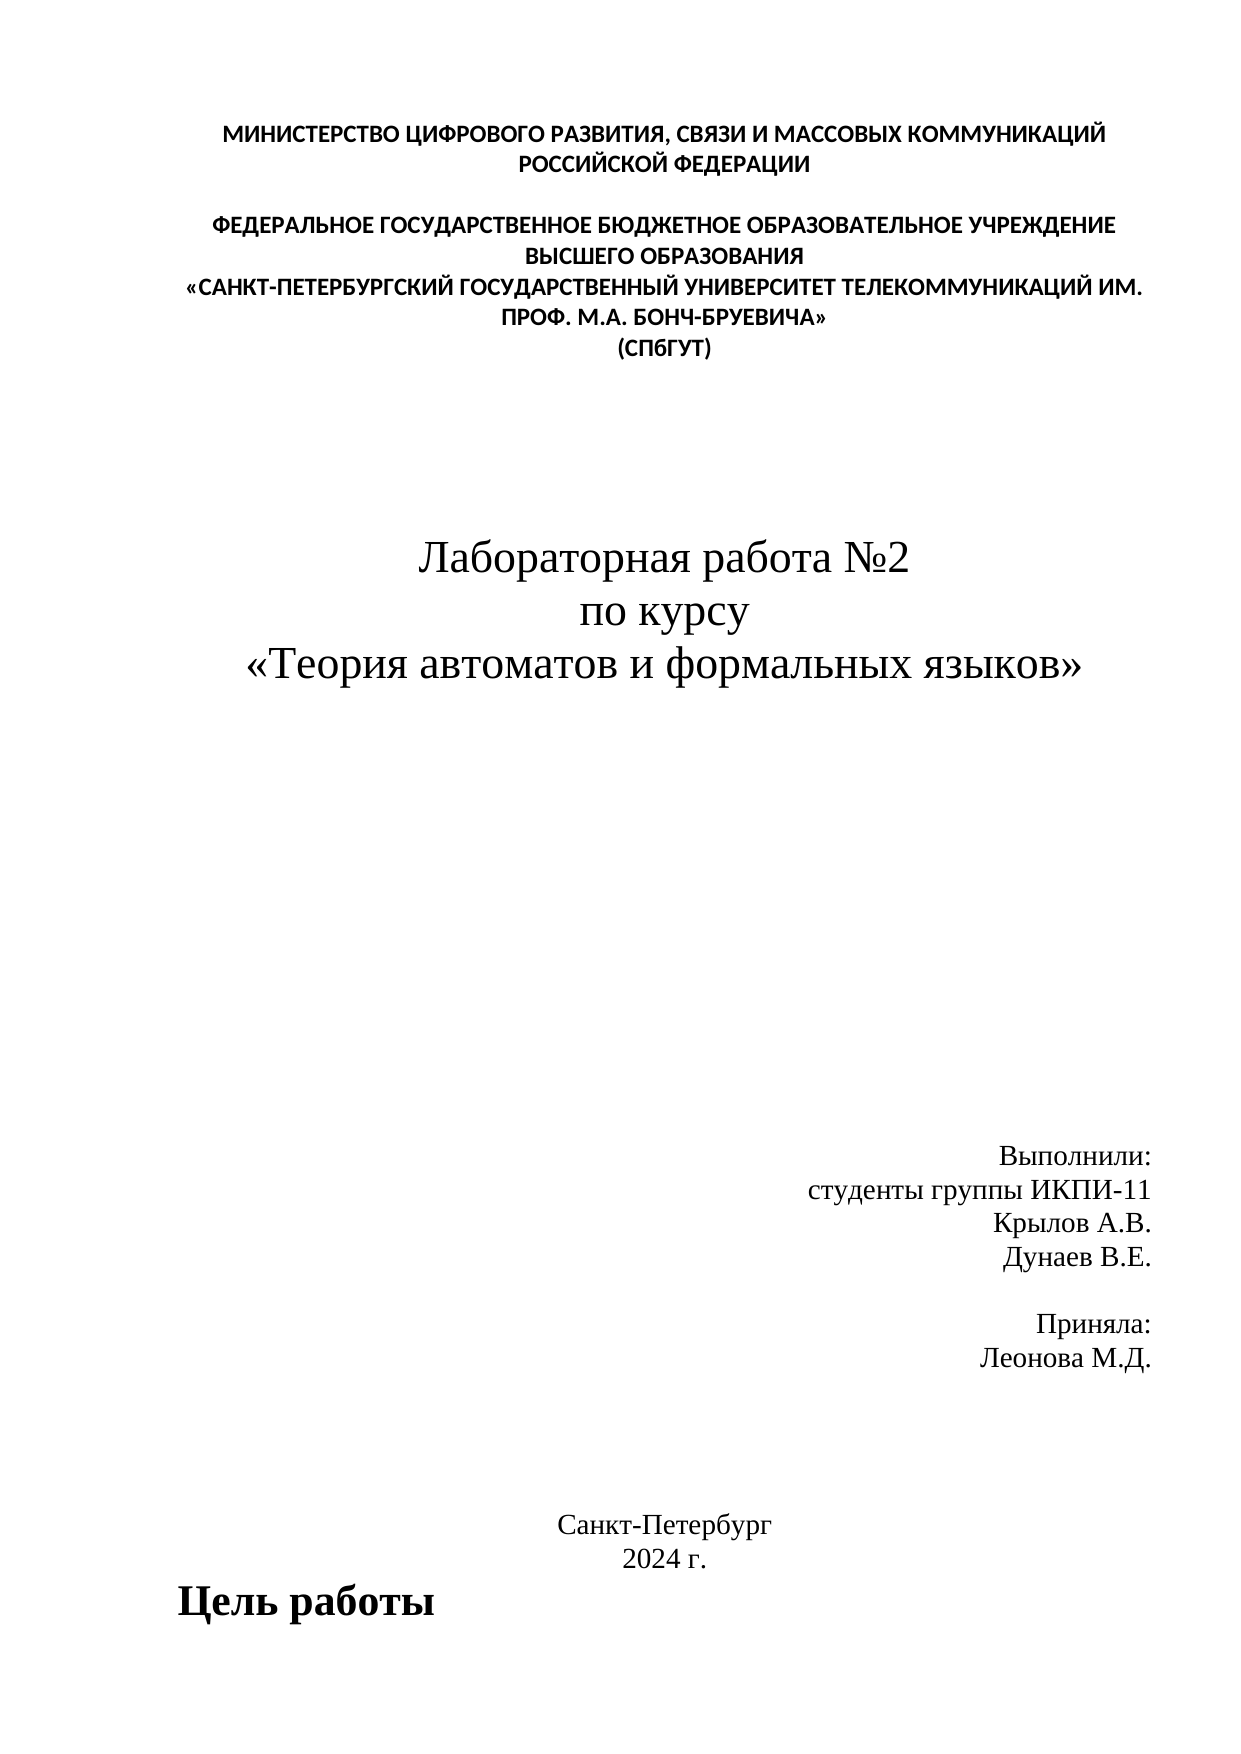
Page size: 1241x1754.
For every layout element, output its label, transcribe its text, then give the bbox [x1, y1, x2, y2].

text студенты группы ИКПИ-11 [177, 1172, 1152, 1206]
text Выполнили: [177, 1138, 1152, 1172]
text «Теория автоматов и формальных языков» [177, 635, 1152, 688]
text Цель работы [177, 1574, 1152, 1625]
text ФЕДЕРАЛЬНОЕ ГОСУДАРСТВЕННОЕ БЮДЖЕТНОЕ ОБРАЗОВАТЕЛЬНОЕ УЧРЕЖДЕНИЕ ВЫСШЕГО ОБРАЗОВАНИЯ [177, 210, 1152, 271]
text Леонова М.Д. [177, 1340, 1152, 1373]
text Приняла: [177, 1306, 1152, 1340]
text 2024 г. [177, 1541, 1152, 1574]
text МИНИСТЕРСТВО ЦИФРОВОГО РАЗВИТИЯ, СВЯЗИ И МАССОВЫХ КОММУНИКАЦИЙ РОССИЙСКОЙ ФЕДЕРАЦИИ [177, 118, 1152, 179]
text «САНКТ-ПЕТЕРБУРГСКИЙ ГОСУДАРСТВЕННЫЙ УНИВЕРСИТЕТ ТЕЛЕКОММУНИКАЦИЙ ИМ. ПРОФ. М.А. БОНЧ-БРУЕВИЧА» [177, 271, 1152, 332]
text по курсу [177, 583, 1152, 635]
text (СПбГУТ) [177, 332, 1152, 362]
text Санкт-Петербург [177, 1507, 1152, 1541]
text Лабораторная работа №2 [177, 530, 1152, 583]
text Дунаев В.Е. [177, 1239, 1152, 1273]
text Крылов А.В. [177, 1206, 1152, 1239]
